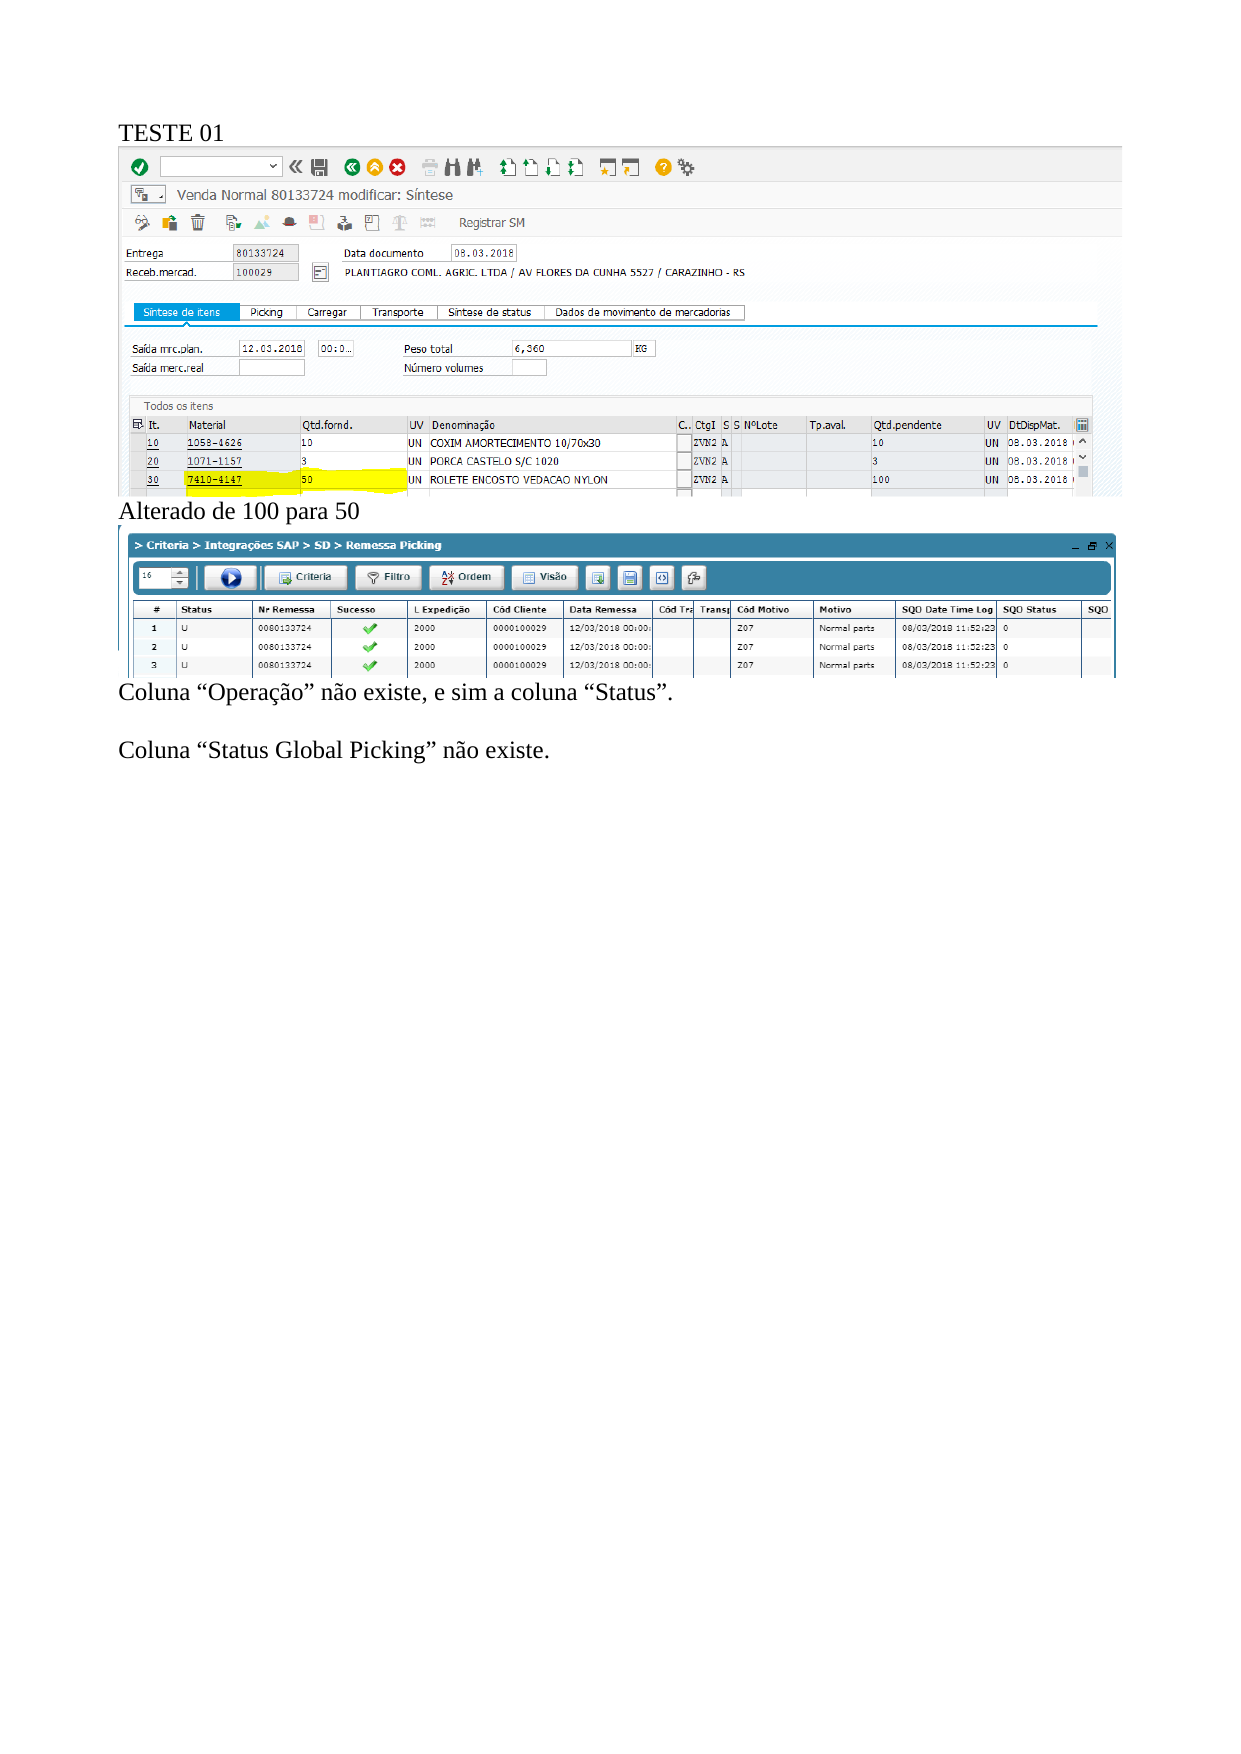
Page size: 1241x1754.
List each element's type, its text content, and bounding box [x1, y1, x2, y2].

text Coluna “Status Global Picking” não existe. [118, 735, 1122, 764]
text Coluna “Operação” não existe, e sim a coluna “Status”. [118, 678, 1122, 706]
text Alterado de 100 para 50 [118, 497, 1122, 525]
picture [118, 525, 1123, 678]
picture [118, 146, 1123, 497]
text TESTE 01 [118, 118, 1122, 146]
